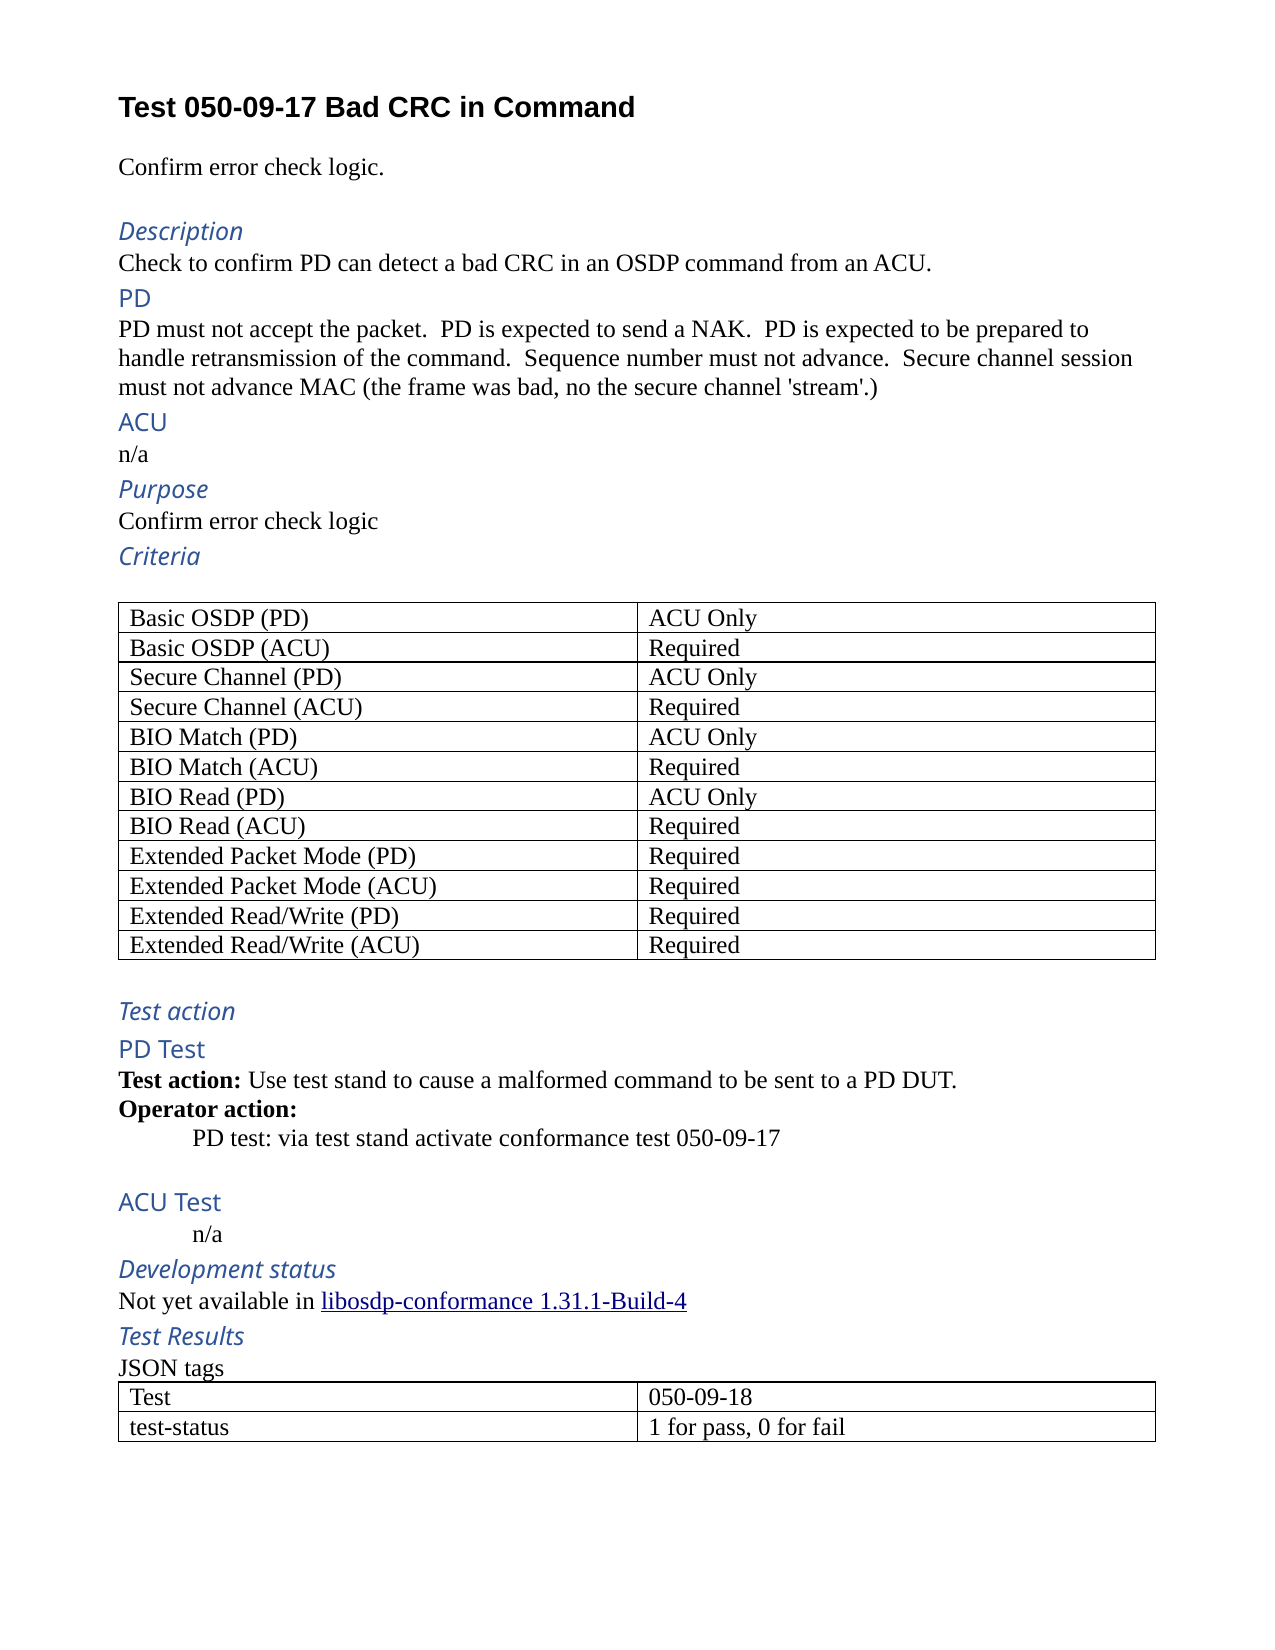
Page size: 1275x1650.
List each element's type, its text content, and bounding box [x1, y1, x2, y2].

table_cell test-status [119, 1412, 637, 1441]
text n/a [118, 439, 1157, 468]
table_cell BIO Match (ACU) [119, 752, 637, 781]
subtitle PD [118, 281, 1157, 314]
text JSON tags [118, 1353, 1157, 1381]
subtitle Test 050-09-17 Bad CRC in Command [118, 89, 1157, 123]
subtitle Test Results [118, 1319, 1157, 1353]
table_cell BIO Read (PD) [119, 782, 637, 810]
text PD must not accept the packet. PD is expected to send a NAK. PD is expected to be prepared to handle retransmission of the command. Sequence number must not advance. Secure channel session must not advance MAC (the frame was bad, no the secure channel 'stream'.) [118, 314, 1157, 401]
table_cell Extended Packet Mode (PD) [119, 841, 637, 870]
subtitle PD Test [118, 1031, 1157, 1066]
table_cell Secure Channel (ACU) [119, 692, 637, 721]
subtitle Test action [118, 993, 1157, 1027]
table_cell Basic OSDP (ACU) [119, 633, 637, 661]
table_cell Extended Packet Mode (ACU) [119, 871, 637, 900]
table_cell Required [638, 811, 1155, 840]
text Operator action: [118, 1094, 1157, 1123]
text PD test: via test stand activate conformance test 050-09-17 [118, 1123, 1157, 1152]
table_header Basic OSDP (PD) [119, 603, 637, 632]
table_cell Extended Read/Write (ACU) [119, 931, 637, 959]
table_cell Required [638, 633, 1155, 661]
table_cell ACU Only [638, 663, 1155, 691]
table_cell Required [638, 752, 1155, 781]
subtitle Development status [118, 1252, 1157, 1286]
table_cell 1 for pass, 0 for fail [638, 1412, 1155, 1441]
table_cell BIO Match (PD) [119, 722, 637, 751]
table_cell Required [638, 692, 1155, 721]
text n/a [118, 1219, 1157, 1247]
table_cell Required [638, 871, 1155, 900]
table_cell Extended Read/Write (PD) [119, 901, 637, 929]
subtitle Description [118, 213, 1157, 248]
text Confirm error check logic [118, 506, 1157, 535]
text Test action: Use test stand to cause a malformed command to be sent to a PD DUT. [118, 1066, 1157, 1094]
text Confirm error check logic. [118, 152, 1157, 181]
subtitle Criteria [118, 539, 1157, 573]
table_header ACU Only [638, 603, 1155, 632]
table_cell ACU Only [638, 782, 1155, 810]
table_cell Secure Channel (PD) [119, 663, 637, 691]
table_cell ACU Only [638, 722, 1155, 751]
table_header 050-09-18 [638, 1383, 1155, 1411]
text Check to confirm PD can detect a bad CRC in an OSDP command from an ACU. [118, 248, 1157, 276]
table_cell Required [638, 841, 1155, 870]
subtitle Purpose [118, 472, 1157, 506]
subtitle ACU [118, 405, 1157, 439]
table_cell BIO Read (ACU) [119, 811, 637, 840]
table_cell Required [638, 901, 1155, 929]
text Not yet available in libosdp-conformance 1.31.1-Build-4 [118, 1286, 1157, 1314]
table_header Test [119, 1383, 637, 1411]
subtitle ACU Test [118, 1185, 1157, 1219]
table_cell Required [638, 931, 1155, 959]
